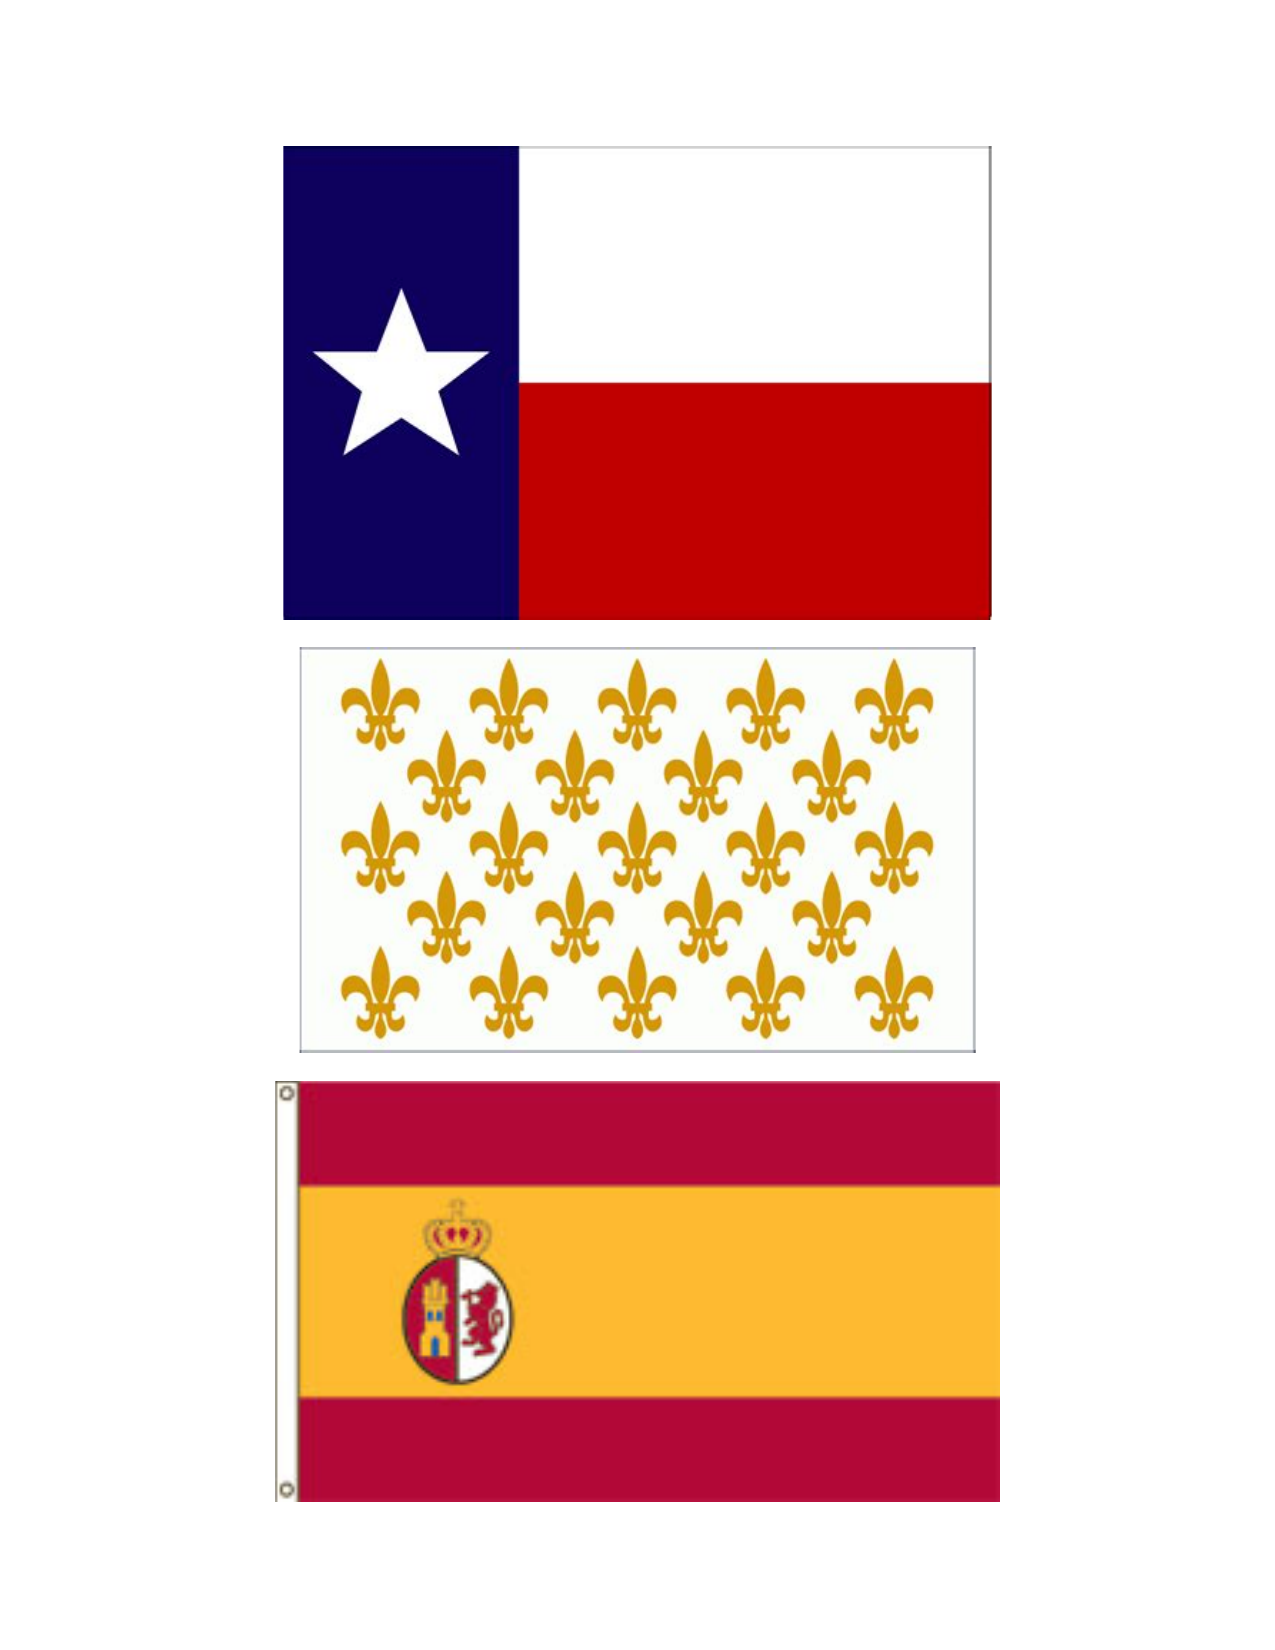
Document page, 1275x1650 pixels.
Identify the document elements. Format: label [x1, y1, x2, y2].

picture [283, 146, 992, 620]
picture [299, 647, 976, 1053]
picture [275, 1081, 1000, 1502]
